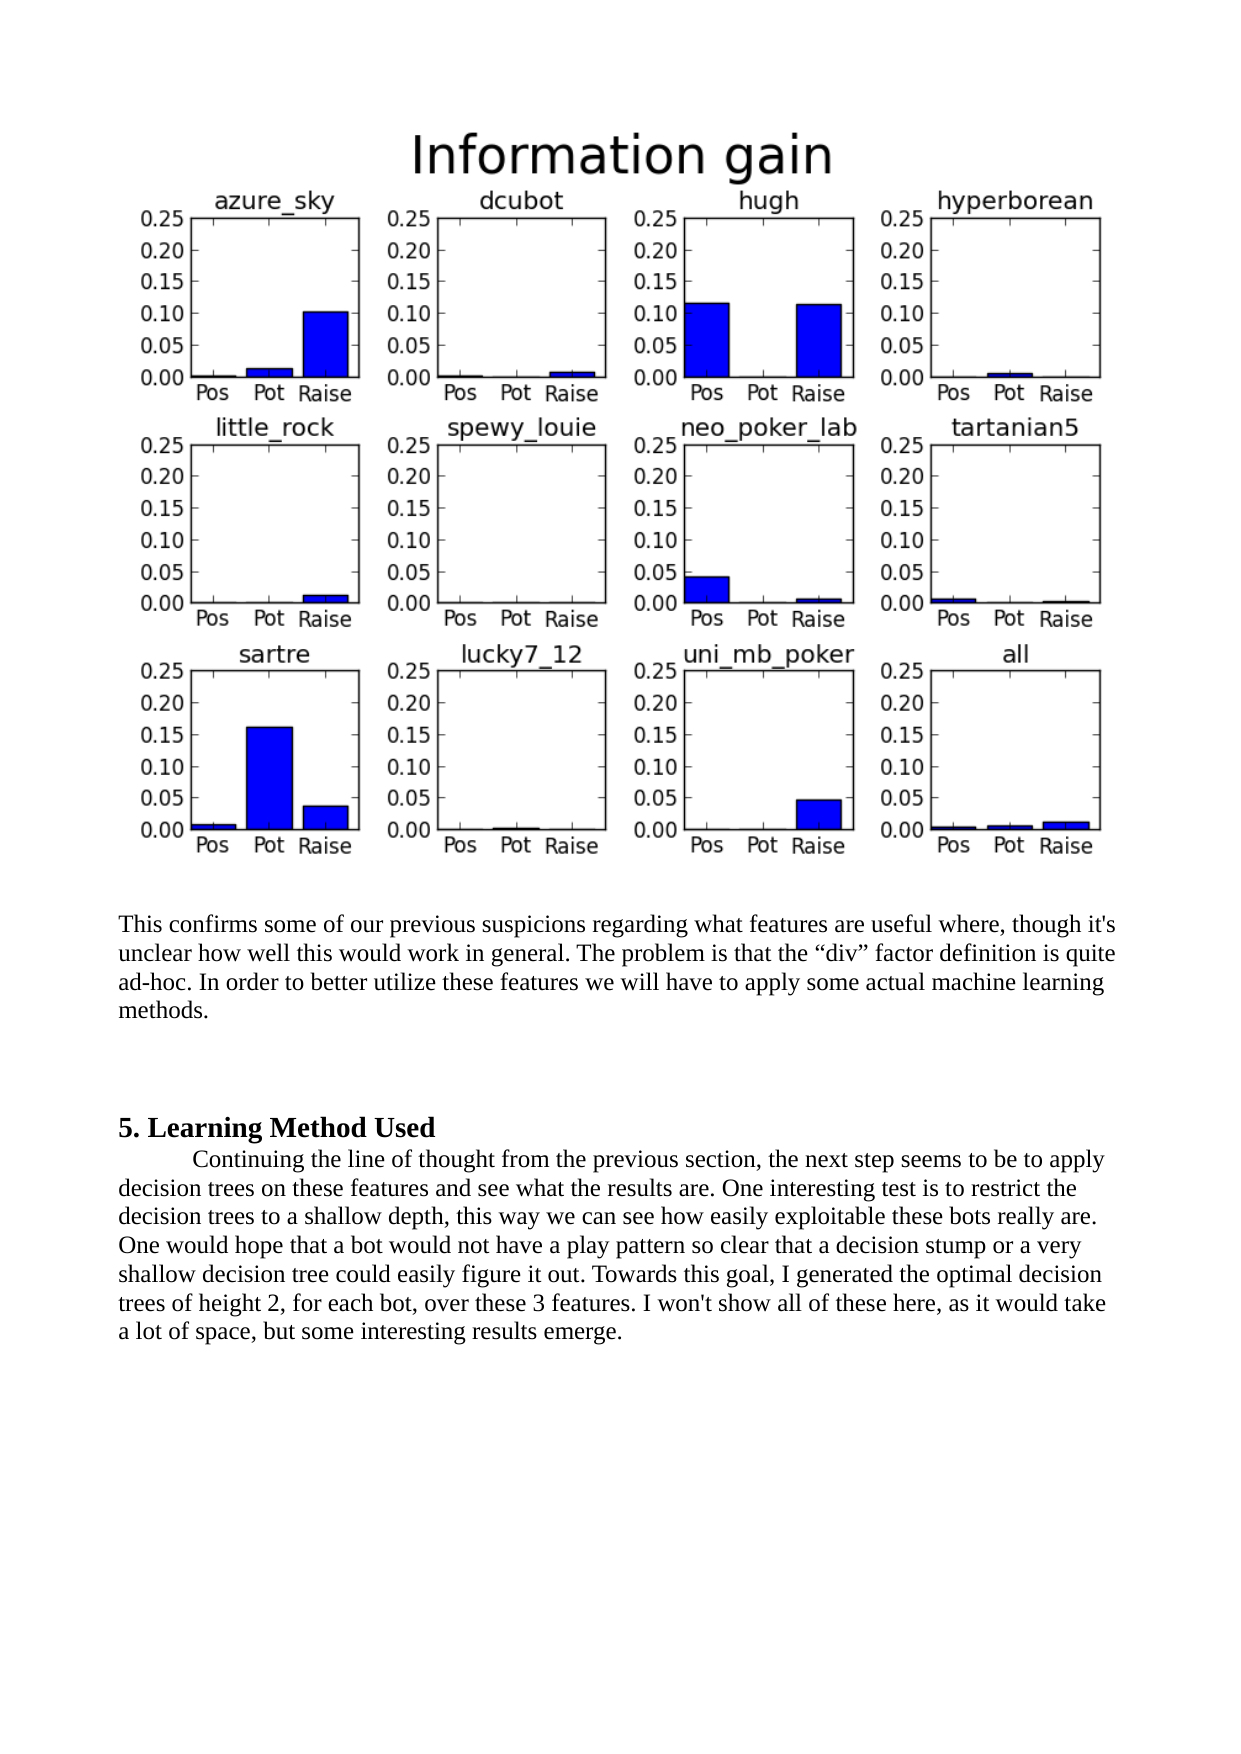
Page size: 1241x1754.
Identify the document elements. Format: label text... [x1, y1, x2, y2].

text This confirms some of our previous suspicions regarding what features are useful where, though it's unclear how well this would work in general. The problem is that the “div” factor definition is quite ad-hoc. In order to better utilize these features we will have to apply some actual machine learning methods. [118, 909, 1122, 1024]
text Continuing the line of thought from the previous section, the next step seems to be to apply decision trees on these features and see what the results are. One interesting test is to restrict the decision trees to a shallow depth, this way we can see how easily exploitable these bots really are. One would hope that a bot would not have a play pattern so clear that a decision stump or a very shallow decision tree could easily figure it out. Towards this goal, I generated the optimal decision trees of height 2, for each bot, over these 3 features. I won't show all of these here, as it would take a lot of space, but some interesting results emerge. [118, 1144, 1122, 1345]
text 5. Learning Method Used [118, 1110, 1122, 1144]
picture [118, 118, 1123, 876]
